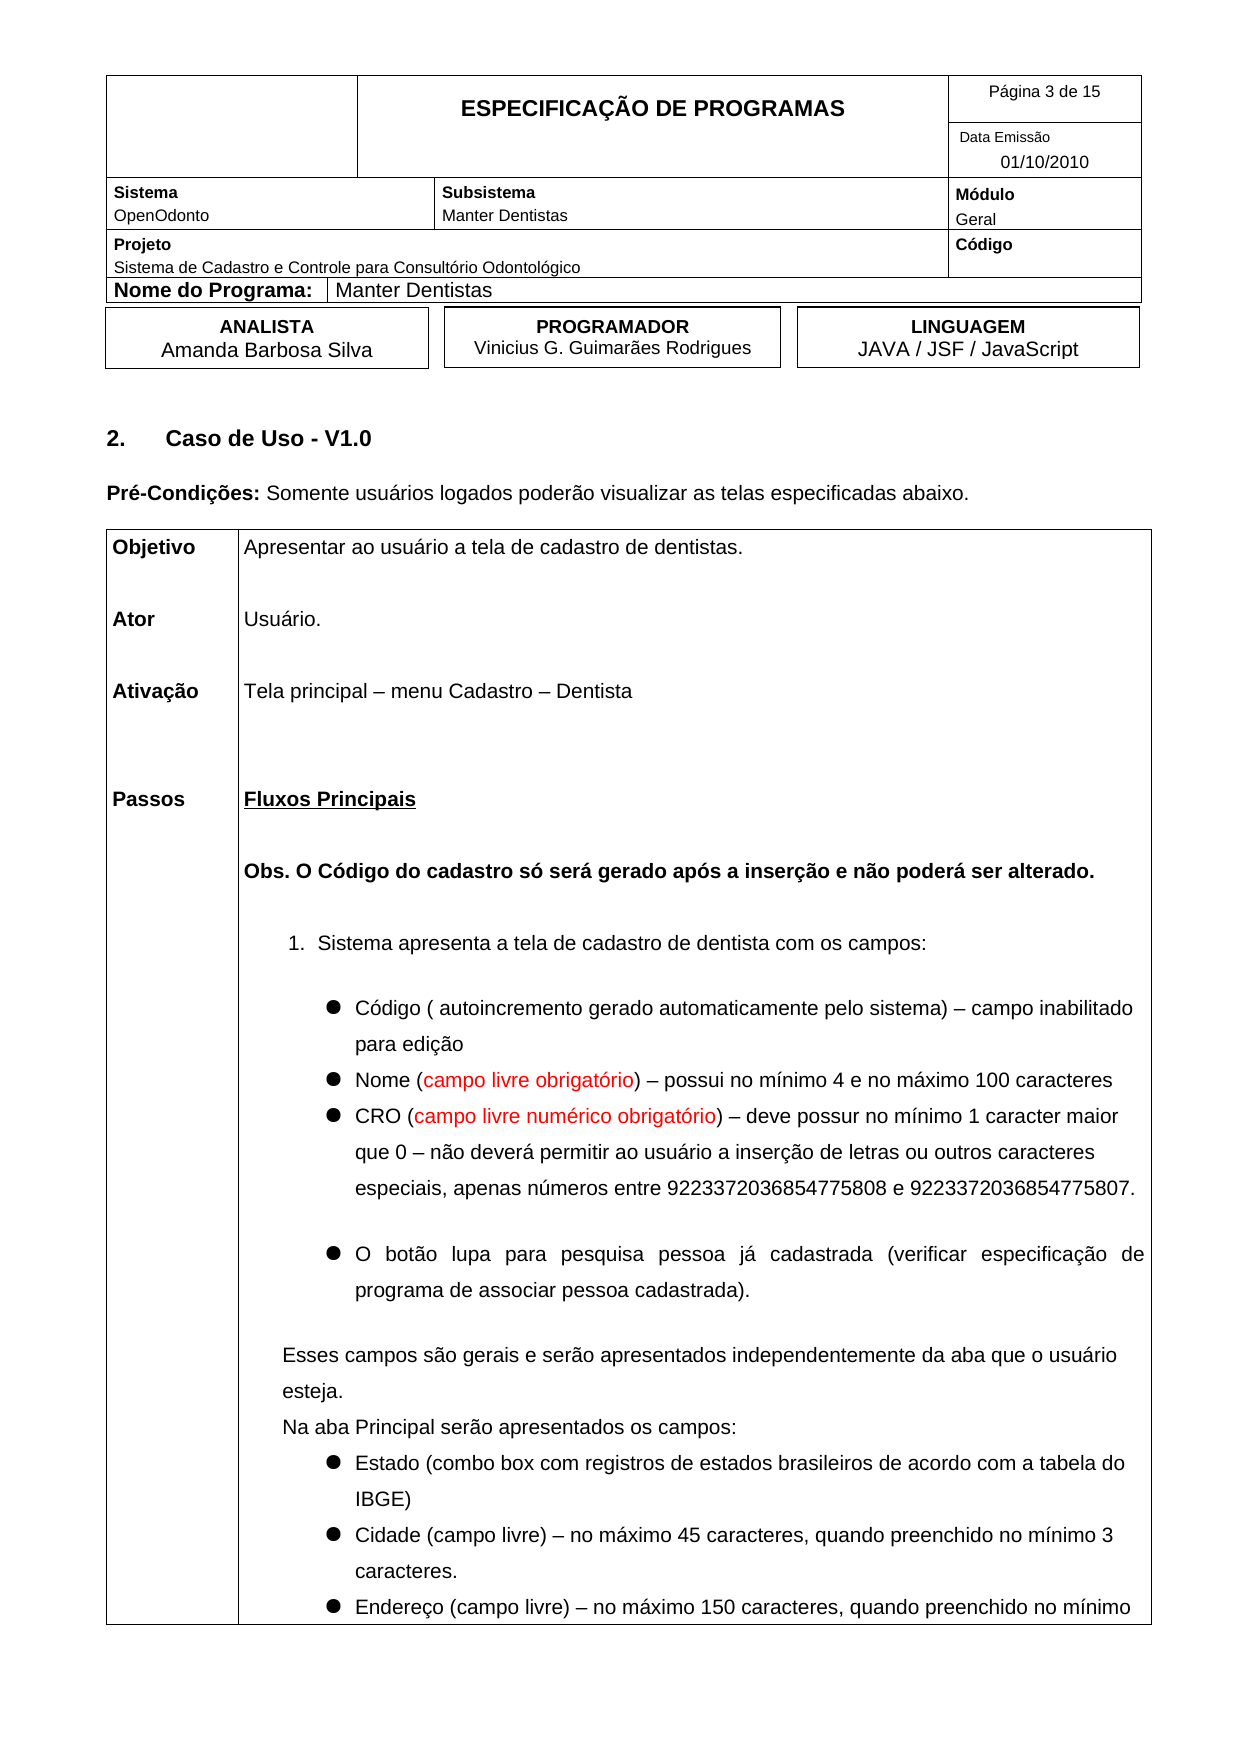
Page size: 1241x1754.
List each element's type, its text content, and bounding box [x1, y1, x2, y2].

table_header Objetivo Ator Ativação Passos [107, 530, 238, 1624]
subtitle Caso de Uso - V1.0 [106, 424, 1151, 451]
text Pré-Condições: Somente usuários logados poderão visualizar as telas especificadas abaixo. [106, 481, 1151, 505]
table_header Apresentar ao usuário a tela de cadastro de dentistas. Usuário. Tela principal – menu Cadastro – Dentista Fluxos Principais Obs. O Código do cadastro só será gerado após a inserção e não poderá ser alterado. Sistema apresenta a tela de cadastro de dentista com os campos: Código ( autoincremento gerado automaticamente pelo sistema) – campo inabilitado para edição Nome (campo livre obrigatório) – possui no mínimo 4 e no máximo 100 caracteres CRO (campo livre numérico obrigatório) – deve possur no mínimo 1 caracter maior que 0 – não deverá permitir ao usuário a inserção de letras ou outros caracteres especiais, apenas números entre 9223372036854775808 e 9223372036854775807. O botão lupa para pesquisa pessoa já cadastrada (verificar especificação de programa de associar pessoa cadastrada). Esses campos são gerais e serão apresentados independentemente da aba que o usuário esteja. Na aba Principal serão apresentados os campos: Estado (combo box com registros de estados brasileiros de acordo com a tabela do IBGE) Cidade (campo livre) – no máximo 45 caracteres, quando preenchido no mínimo 3 caracteres. Endereço (campo livre) – no máximo 150 caracteres, quando preenchido no mínimo 4 caracteres. E-mail (campo livre) – validação do E-mail feita de acordo com a RFC-5322 principalmente na seção 3.4.1 e RFC-5321 (ex.: joao@exemplo.com) – no máximo 45 caracteres Observação (área de texto livre) – no máximo 500 caracteres Aba Fone/Contato (verificar especificação de programa de manter telefone). Fluxo Alternativo – Usuário não está logado no sistema Usuário clica na tela principal no menu Cadastro – Dentista. O sistema deverá filtrar as requisiões de URL que contenham /cadastro/... verificando a autenticação do usuário. Caso o usuário esteja autenticado, a requisição prossegue normalmente. Caso o usuário não esteja autenticado, o sistema redireciona para tela de login, e após a autenticação, para a tela principa Caso o usuário esteja efetuando um novo cadastro, após preencher os dados, ele seleciona o botão Salvar ou digitar a tecla “enter” (desde que o foco do cursor esteja em um campo do tipo 'input'). O sistema remove qualquer caractere que não seja alfanumerico, de marcação ou acentuação e aplica uppercase nos campos: nome, especialidade, cidade e endereço. Persiste os dados no banco de dados e exibe mensagem de confirmação “Cadastro efetuado com sucesso”. Fluxos alternativos – inclusão: Fluxo Alternativo 1 – Usuário não preencheu os dados obrigatórios Ao selecionar o botão salvar, o sistema deverá primeiramente validar os campos obrigatórios. Se o sistema verificar que os campos obrigatórios Nome, CRO e Especialidade não foram preenchidos ou se contém conteúdo vazio (espaços). Sistema apresenta mensagem em uma pop up: “Campos obrigatórios não preenchidos.” e retorna a tela de cadastro. Caso o campo esteja nulo o sistema indica acima dos campos obrigatórios não preenchidos a mensagem: “* O valor esta nulo.” Caso o campo esteja com conteúdo vazio (espaços) o sistema indica acima dos campos a mensagem: “* O valor esta vazio.” Se mesmo removendo espaços excedentes o conteúdo do campo seja vazio (espaços) o sistema indica acima dos campos a mensagem: “* O valor tem conteúdo vazio.”. No caso do campo CRO, como é um campo numérico, deverá aceitar números maiores que 1. Caso o usuário informe um número menos, o sistema deverá apresentar a mensagem acima do campo: “* Numero muito pequeno : Minímo exigido = 1”. Fluxo Alternativo 2 – Campos Preenchidos Inválidos Campos Nome, Especialidade, Cidade, Endereço, E-mail e Observação. Após verificar os campos obrigatórios, o sistema deverá realizar as validações abaixo. Possíveis Mensagens: Caso os campos não passem pelas verificações, o sistema deve apresentar a mensagem em uma pop up: “Campos inválidos.”, retornar a tela de cadastro e indicar acima dos campos a mensagem correspondente. Se o sistema verificar que os campos estão nulos deverá apresentar a mensagem: “* O valor esta nulo.” Se o sistema verificar que os campos estão vazios deverá apresentar a mensagem: “* O valor esta vazio.” Se o sistema verificar que os campos estão com conteúdo vazio (ou seja, se contém espaços mesmo após a remoção dos espaços excedentes) deverá apresentar a mensagem: “* O valor tem conteúdo vazio.”. Se o sistema verificar que os campos: Nome, Especialidade, Cidade e Endereço não possuem o mínimo necessário deverá apresentar a mensagem: “* Valor muito curto : Minímo exigido = 'mínimo definido'”. Se o sistema verificar que os campos possuem mais que o máximo permitido deverá apresentar a mensagem: “Valor muito longo : Máximo permitido = 'máximo definido'”. Se o sistema verificar que o campo E-mail não está de acordo com o padrão da RFC-5322 deverá apresentar a mensagem: “* O valor não tem o padrão esperado”. Caso o usuário esteja realizando uma busca, após selecionar o botão Pesquisa: 1. Sistema apresenta uma tela modal com os filtros para pesquisa: Código CPF E-mail Nome E uma tabela de resultados com no máximo (os primeiros) 1000 registros cadastrados, paginando a cada pelo menos 10 registros. A tabela de resultados deve conter as colunas: Especialidade CRO Código Nome O sistema deve apresentar uma barra de scroller (rolagem), com o número de páginas, permitindo ao usuário navegar para a próxima página, para a página anterior, para uma das páginas que esteja visualizando o número e para a última ou primeira página da listagem. O usuário poderá pesquisar com nenhum, um, ou mais filtros. Os resultados da busca devem ser apresentados na tela modal em uma tabela sempre se limitando a no máximo 1000 registros independente dos filtros aplicados e sempre paginando a cada 10 registros. Em todos os casos de busca o resultado da consulta, realizada no banco de dados, deverá conter apenas os campos que serão exibidos na tabela de resultados, ou seja nesse momento não serão recuperados relacionamentos e demais dados. Além de apresentar ao usuário a quantidade de resultados encontrados e o tempo de consulta em segundos. A pesquisa do filtro por especialidade e nome será feita por 'like', ou seja, o usuário poderá digitar parte do nome para efetuar a busca. Caso mais de um filtro de pesquisa seja informado, a pesquisa associará logicamente os filtros de forma complementar, ou seja um filtro 'AND' outro filtro, combinando os dois ou mais valores para pesquisa. O usuário poderá clicar no botão Buscar ou digitar a tecla 'enter' do teclado para efetuar a busca. O foco do cursor deverá estar posicionado em algum campo 'input' da tela de pesquisa para que se possa acionar a busca por meio da tecla 'enter'. Em todos os casos de busca,quando em filtros do tipo 'input' não haverá diferenciação da caixa de texto (case-insensiteve) para filtrar as consultas. Fluxos alternativos – recuperação: Fluxo Alternativo 1 – Usuário não preencheu os dados da pesquisa Caso o usuário não preencha nenhum filtro para pesquisa e clique no botão Buscar da tela modal ou digite 'enter', o sistema deve apresentar todos os registros se limitando ao máximo de 1000, como foi especificado. Fluxo Alternativo 2 – Usuário preencheu os dados da pesquisa inapropriadamente Quando o usuário clicar no botão Buscar da tela modal ou digitar 'enter', o sistema deverá validar os campos: Filtro Especialidade Caso o usuário informe menos do que 3 caracteres, apresentar a mensagem: “* Especialidade = 'valor digitado' : Valor muito curto : Minímo exigido = 3” no canto superior esquerdo da tela modal. Caso o usuário informe mais do que 150 caracteres, apresentar a mensagem: “* Especialidade = 'valor digitado...' : Valor muito longo : Máximo permitido = 150” no canto superior esquerdo da tela modal. Não deverá ser apresentado todo o valor que o usuário digitou, apresentar somente 10 caracteres e colocar reticências. Filtros CRO e Código: Deverá permitir somente números. Caso o usuário digite letras ou outros caracteres o sistema deverá apresentar a mensagem: “* 'nome do filtro' = ' valor digitado' : Não é um numero.” no canto superior equerdo da tela modal. Filtro Nome: Deverá ser informado no mínimo 3 caracteres e no máximo 100 caracteres para a busca. Caso o usuário informe menos do que 3 caracteres, apresentar a mensagem: “* Nome = 'valor digitado' : Valor muito curto : Minímo exigido = 3” no canto superior esquerdo da tela modal. Caso o usuário informe mais do que 100 caracteres, apresentar a mensagem: “* Nome = 'valor digitado...' : Valor muito longo : Máximo permitido = 100” no canto superior esquerdo da tela modal. Não deverá ser apresentado todo o valor que o usuário digitou, apresentar somente 10 caracteres e colocar reticências. Fluxo Alternativo 3 – Usuário realiza nova busca Após preencher ou não os filtros da busca e clicar no botão Buscar da tela modal ou digitar 'enter', o sistema deverá apresentar os resultados da busca e permanecer na tela modal para que o usuário possa ou não realizar uma nova consulta. Fluxos de Exceção – recuperação: Fluxo de Exceção 1 – Usuário fecha a tela modal A partir do momento que a tela modal estiver aberta, o usuário poderá fechar a janela a qualquer momento clicando no 'x' da janela (localizado no cabeçalho, canto direito). O sistema deverá retornar a tela de cadastro. Caso o usuário feche a janela de pesquisa, o modal deverá guardar os dados já digitados e os resultados já apresentados até o momento em que o usuário saia da tela de cadastro. Fluxo de Exceção 2 – Usuário clica no botão Limpar da tela modal A partir do momento em que a tela modal estiver aberta, o usuário poderá clicar no botão Limpar da tela modal. Caso o usuário clique no botão, o sistema deverá limpar todos os valores dos filtros e da tabela de resultados. Caso o usuário esteja alterando ou excluindo um registro, primeiramente será iniciado o fluxo de recuperação. A partir da tela modal, com os resultados da pesquisa apresentados na tabela de resultados, o usuário poderá clicar em qualquer registro (uma linha da tabela), ou seja, na tabela de resultados cada linha (resultado/registro) deve ser um link no qual o usuário poderá, ao clicar, iniciar a ação de carregamento do registro escolhido. Quando o usuário clicar sob o registro, o sistema deve fechar a tela modal e carregar TODAS (inclusive relacionamentos e demais dados) as informações do registro escolhido na tela de cadastro. Caso o usuário esteja editando algum registro e inicie qualquer outro fluxo, sem selecionar o botão salvar, todos os dados alterados serão perdidos. Na alteração, o usuário poderá modificar os dados que desejar e selecionar o botão Salvar. O sistema deve persistir os dados e apresentar a mensagem: “Dados alterados com sucesso!” em uma pop-up. Obs.: Lembrando que o sistema não deve permitir a edição do campo código. Os fluxos alternativos da alteração são os mesmos da INCLUSÃO. Verificar acima. Na exclusão, o usuário poderá selecionar o botão Excluir. O sistema deve confirmar a ação do usuário exibindo a mensagem: “Deseja realmente excluir o registro?” em uma pop-up. Se não houver nenhum registro válido (ou seja, que já esteja salvo no banco de dados, persistente) com as informações carregadas na tela de cadastro, por padrão o sistema deverá inabilitar o botão de excluir. Se o usuário confirmar, o sistema deve verificar se o registro está referenciado em qualquer outra tabela: Caso a referência seja apenas com pessoa e com telefones, o sistema deve excluir todo o registro (tanto dentista, quanto pessoa e telefones) e apresentar a mensagem: “Registro excluído com sucesso”. Caso a referência seja com outras tabelas que herdam de pessoa, o sistema deve excluir somente o registro de dentista e os dados pertencentes a dentista e apresentar a mensagem: “Registro excluído com sucesso”. Os dados de pessoa e de outros que herdam de pessoa não devem ser alterados. Fluxos alternativos - exclusão Fluxo alternativo 1 – Usuário cancelou exclusão Na mensagem de confirmação da ação de exclusão, o usuário poderá cancelar a exclusão. Se o usuário cancelar o sistema deve retornar a tela de cadastro como estava anteriormente, ou seja, com as informações do registro carregadas na tela. O usuário poderá então iniciar qualquer outro fluxo. Fluxo alternativo 2 – Registro referenciado Caso o registro a ser excluído possua refências com outras tabelas(a não ser pessoa , heranças de pessoa e telefones), o sistema não deve pemitir a exlusão do registro. O sistema deve apresentar a mensagem: “Registro referenciado” em uma pop-up e retorna a tela de cadastro como estava anteriormente, ou seja, com as informações do registro carregadas na tela. O usuário poderá iniciar qualquer outro fluxo. Caso o usuário selecione o botão cancelar, o sistema deverá limpar todos os campos preenchidos, até mesmo os campos da aba Fone/Contato, e retornar a aba principal do cadastro. Exceções Perda de conexão com o servidor ou banco de dados. Apresentar mensagem em uma pop up: “Falha não prevista – Consulte o administrador do sistema” A sessão do usuário deve expirar em 30 minutos, a partir disso se o usuário selecionar qualquer ação do sistema, ele deve ser redirecionado para a tela de login. Se o usuário selecionar link do “OpenOdonto” (Logo no canto Superior direito Sob o menu), sistema deve redirecionar para a tela principal do sistema. Se o usuário selecionar a opção “sair” (encerrar sessão), sistema deve redirecionar para tela de login e encerrar a sessão corrente do usuário. [239, 530, 1151, 1624]
